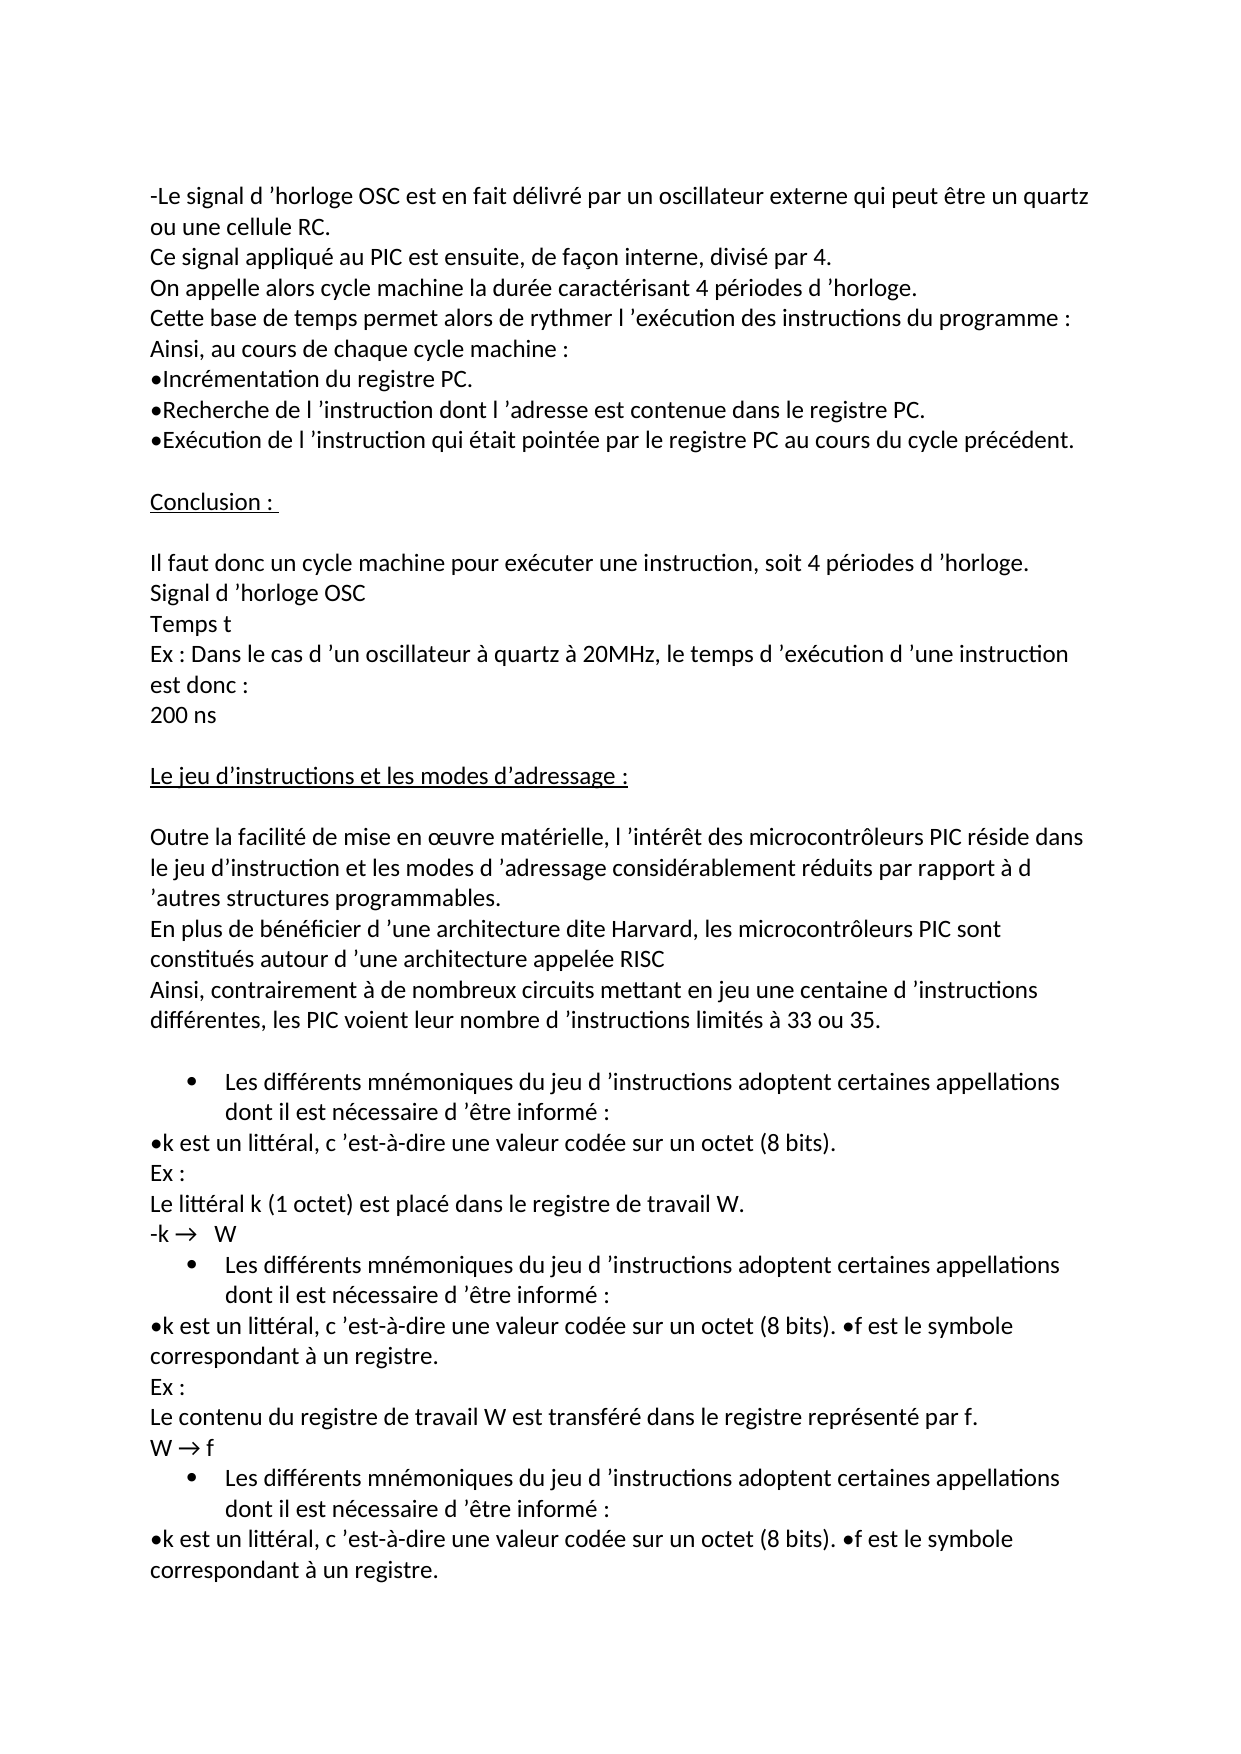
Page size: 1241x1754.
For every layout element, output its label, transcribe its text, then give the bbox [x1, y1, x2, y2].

list Les différents mnémoniques du jeu d ’instructions adoptent certaines appellations dont il est nécessaire d ’être informé : [187, 1249, 1090, 1310]
text •Recherche de l ’instruction dont l ’adresse est contenue dans le registre PC. [150, 394, 1090, 425]
text Outre la facilité de mise en œuvre matérielle, l ’intérêt des microcontrôleurs PIC réside dans le jeu d’instruction et les modes d ’adressage considérablement réduits par rapport à d ’autres structures programmables. [150, 821, 1090, 913]
text •Exécution de l ’instruction qui était pointée par le registre PC au cours du cycle précédent. [150, 425, 1090, 455]
text Le contenu du registre de travail W est transféré dans le registre représenté par f. [150, 1401, 1090, 1432]
text Ce signal appliqué au PIC est ensuite, de façon interne, divisé par 4. [150, 242, 1090, 272]
list Les différents mnémoniques du jeu d ’instructions adoptent certaines appellations dont il est nécessaire d ’être informé : [187, 1462, 1090, 1523]
text Ainsi, contrairement à de nombreux circuits mettant en jeu une centaine d ’instructions différentes, les PIC voient leur nombre d ’instructions limités à 33 ou 35. [150, 974, 1090, 1035]
text Cette base de temps permet alors de rythmer l ’exécution des instructions du programme : [150, 303, 1090, 333]
text Temps t [150, 608, 1090, 638]
text Conclusion : [150, 486, 1090, 516]
text W → f [150, 1432, 1090, 1462]
text Ex : [150, 1371, 1090, 1401]
text Signal d ’horloge OSC [150, 577, 1090, 608]
text •Incrémentation du registre PC. [150, 364, 1090, 394]
text En plus de bénéficier d ’une architecture dite Harvard, les microcontrôleurs PIC sont constitués autour d ’une architecture appelée RISC [150, 913, 1090, 974]
text -k → W [150, 1218, 1090, 1249]
list Les différents mnémoniques du jeu d ’instructions adoptent certaines appellations dont il est nécessaire d ’être informé : [187, 1066, 1090, 1127]
text Il faut donc un cycle machine pour exécuter une instruction, soit 4 périodes d ’horloge. [150, 547, 1090, 577]
text Ainsi, au cours de chaque cycle machine : [150, 333, 1090, 364]
text Le jeu d’instructions et les modes d’adressage : [150, 760, 1090, 791]
text •k est un littéral, c ’est-à-dire une valeur codée sur un octet (8 bits). •f est le symbole correspondant à un registre. [150, 1310, 1090, 1371]
text •k est un littéral, c ’est-à-dire une valeur codée sur un octet (8 bits). [150, 1127, 1090, 1157]
text Le littéral k (1 octet) est placé dans le registre de travail W. [150, 1188, 1090, 1218]
text 200 ns [150, 699, 1090, 730]
text On appelle alors cycle machine la durée caractérisant 4 périodes d ’horloge. [150, 272, 1090, 303]
text •k est un littéral, c ’est-à-dire une valeur codée sur un octet (8 bits). •f est le symbole correspondant à un registre. [150, 1523, 1090, 1584]
text Ex : [150, 1157, 1090, 1188]
text Ex : Dans le cas d ’un oscillateur à quartz à 20MHz, le temps d ’exécution d ’une instruction est donc : [150, 638, 1090, 699]
text -Le signal d ’horloge OSC est en fait délivré par un oscillateur externe qui peut être un quartz ou une cellule RC. [150, 181, 1090, 242]
